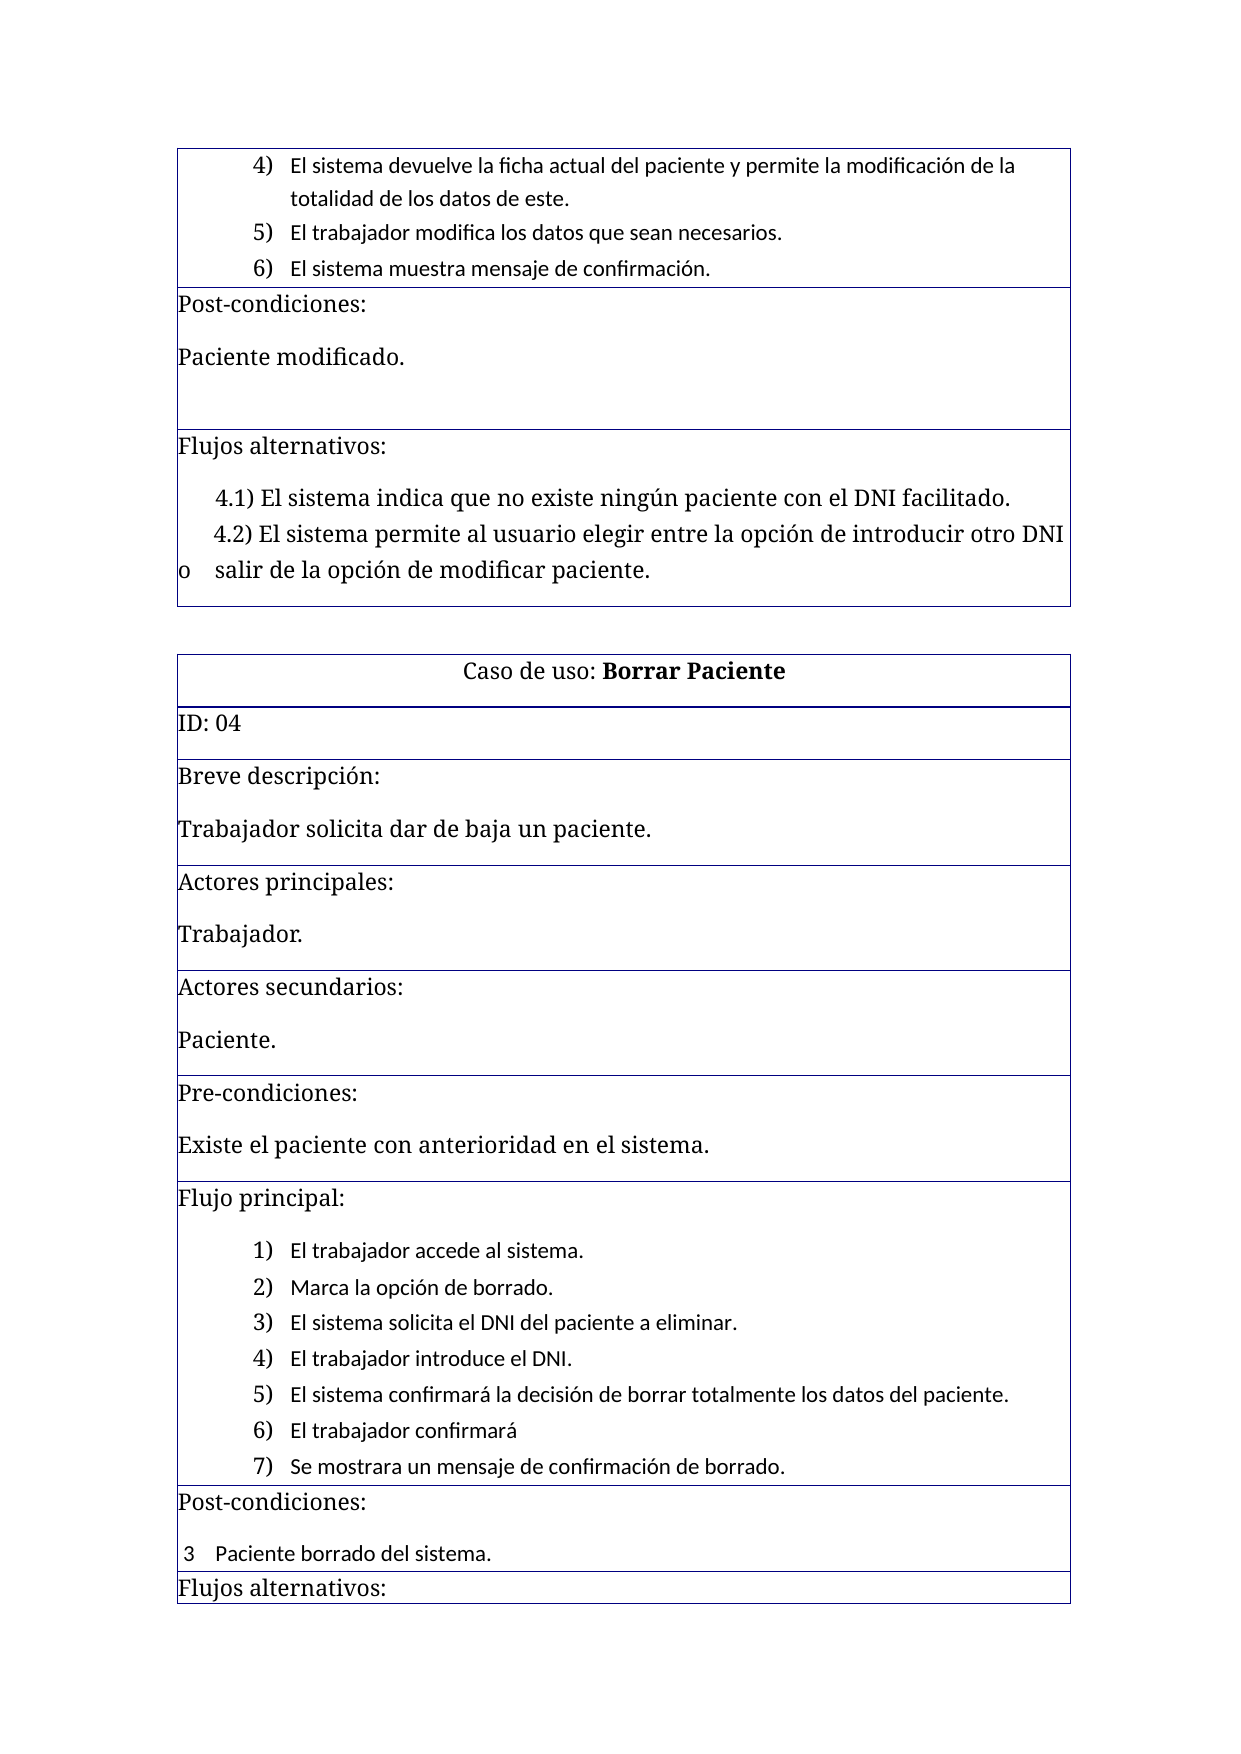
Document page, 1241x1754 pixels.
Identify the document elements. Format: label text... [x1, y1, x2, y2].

table_cell Breve descripción: Trabajador solicita dar de baja un paciente. [178, 760, 1070, 864]
table_cell Flujo principal: El trabajador accede al sistema. Marca la opción de borrado. El sistema solicita el DNI del paciente a eliminar. El trabajador introduce el DNI. El sistema confirmará la decisión de borrar totalmente los datos del paciente. El trabajador confirmará Se mostrara un mensaje de confirmación de borrado. [178, 1182, 1070, 1485]
table_cell Actores principales: Trabajador. [178, 866, 1070, 970]
table_cell ID: 04 [178, 708, 1070, 759]
table_cell Flujos alternativos: [178, 1572, 1070, 1603]
table_header Caso de uso: Borrar Paciente [178, 655, 1070, 706]
table_cell Flujo principal: El trabajador accede al menú del sistema. Solicita modificar los datos de un paciente ya existente. El sistema solicita al trabajador el DNI del paciente. El sistema devuelve la ficha actual del paciente y permite la modificación de la totalidad de los datos de este. El trabajador modifica los datos que sean necesarios. El sistema muestra mensaje de confirmación. [178, 149, 1070, 287]
table_cell Pre-condiciones: Existe el paciente con anterioridad en el sistema. [178, 1076, 1070, 1181]
table_cell Post-condiciones: Paciente borrado del sistema. [178, 1486, 1070, 1571]
table_cell Flujos alternativos: 4.1) El sistema indica que no existe ningún paciente con el DNI facilitado. 4.2) El sistema permite al usuario elegir entre la opción de introducir otro DNI o salir de la opción de modificar paciente. [178, 430, 1070, 606]
table_cell Actores secundarios: Paciente. [178, 971, 1070, 1075]
table_cell Post-condiciones: Paciente modificado. [178, 288, 1070, 429]
